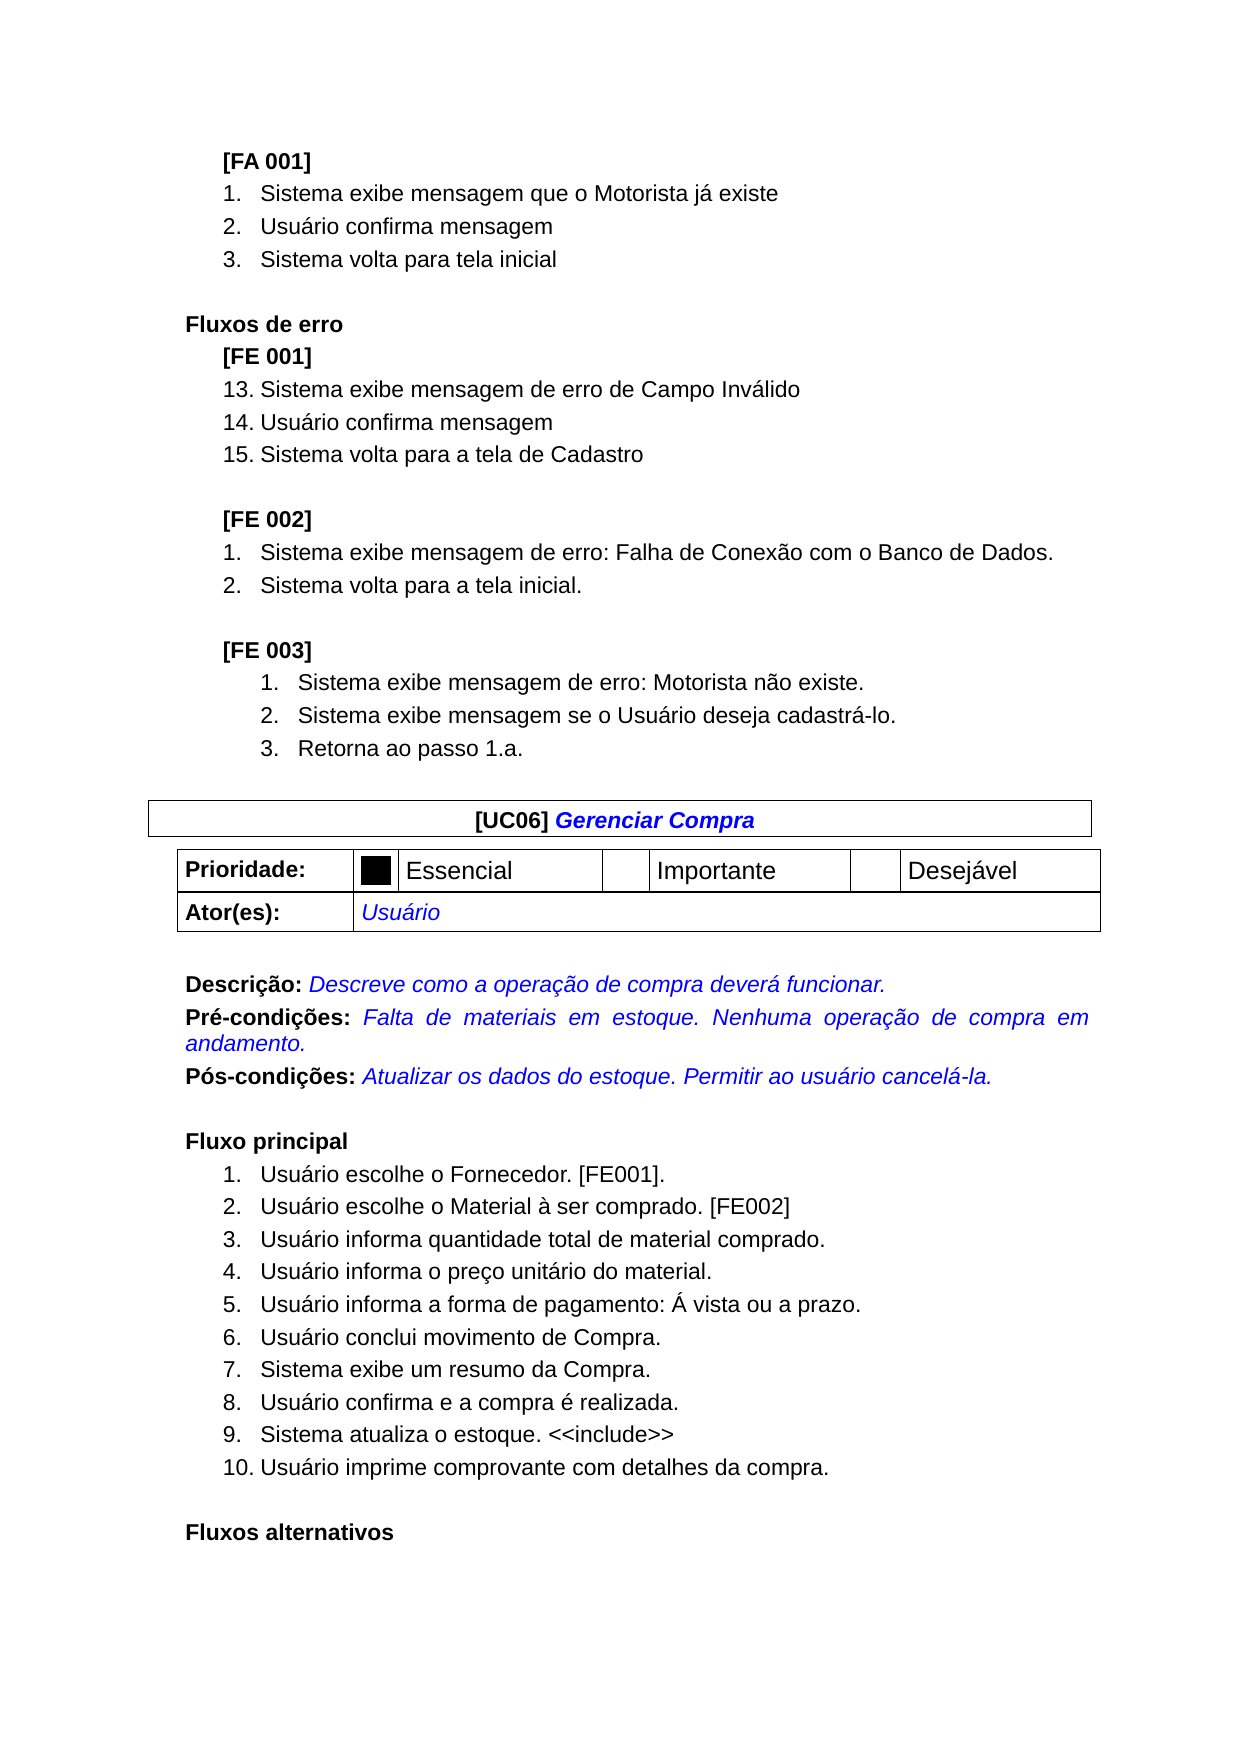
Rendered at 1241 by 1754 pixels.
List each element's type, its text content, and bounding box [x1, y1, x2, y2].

list Sistema exibe um resumo da Compra. [223, 1356, 1092, 1382]
list Usuário escolhe o Material à ser comprado. [FE002] [223, 1193, 1092, 1219]
list Sistema volta para tela inicial [223, 246, 1092, 272]
table_header [603, 850, 649, 891]
text [FE 002] [148, 506, 1092, 533]
text Fluxos de erro [185, 311, 1092, 337]
text [UC06] Gerenciar Compra [149, 801, 1091, 836]
list Sistema exibe mensagem que o Motorista já existe [223, 180, 1092, 207]
list Retorna ao passo 1.a. [260, 734, 1092, 761]
list Sistema volta para a tela de Cadastro [223, 441, 1092, 467]
list Sistema exibe mensagem se o Usuário deseja cadastrá-lo. [260, 702, 1092, 728]
text Descrição: Descreve como a operação de compra deverá funcionar. [185, 971, 1092, 997]
list Usuário informa a forma de pagamento: Á vista ou a prazo. [223, 1291, 1092, 1317]
table_header Prioridade: [178, 850, 353, 891]
table_cell Usuário [354, 893, 1100, 931]
table_header [851, 850, 900, 891]
list Usuário informa quantidade total de material comprado. [223, 1226, 1092, 1252]
text [FE 001] [223, 343, 1092, 370]
text [FE 003] [148, 637, 1092, 663]
text Pré-condições: Falta de materiais em estoque. Nenhuma operação de compra em andamento. [185, 1004, 1092, 1056]
list Usuário confirma mensagem [223, 213, 1092, 239]
list Usuário confirma e a compra é realizada. [223, 1389, 1092, 1415]
table_cell Ator(es): [178, 893, 353, 931]
list Sistema exibe mensagem de erro: Falha de Conexão com o Banco de Dados. [223, 539, 1092, 565]
list Usuário conclui movimento de Compra. [223, 1323, 1092, 1350]
table_header Importante [650, 850, 850, 891]
table_header Essencial [399, 850, 602, 891]
list Usuário informa o preço unitário do material. [223, 1258, 1092, 1285]
list Usuário confirma mensagem [223, 408, 1092, 435]
list Sistema atualiza o estoque. <<include>> [223, 1421, 1092, 1448]
text Pós-condições: Atualizar os dados do estoque. Permitir ao usuário cancelá-la. [185, 1063, 1092, 1089]
table_header Desejável [901, 850, 1100, 891]
list Sistema volta para a tela inicial. [223, 572, 1092, 598]
table_header [354, 850, 398, 891]
text [FA 001] [223, 148, 1092, 174]
list Sistema exibe mensagem de erro de Campo Inválido [223, 376, 1092, 402]
text Fluxo principal [185, 1128, 1092, 1154]
text Fluxos alternativos [185, 1519, 1092, 1546]
list Usuário imprime comprovante com detalhes da compra. [223, 1454, 1092, 1480]
list Sistema exibe mensagem de erro: Motorista não existe. [260, 669, 1092, 696]
list Usuário escolhe o Fornecedor. [FE001]. [223, 1161, 1092, 1187]
